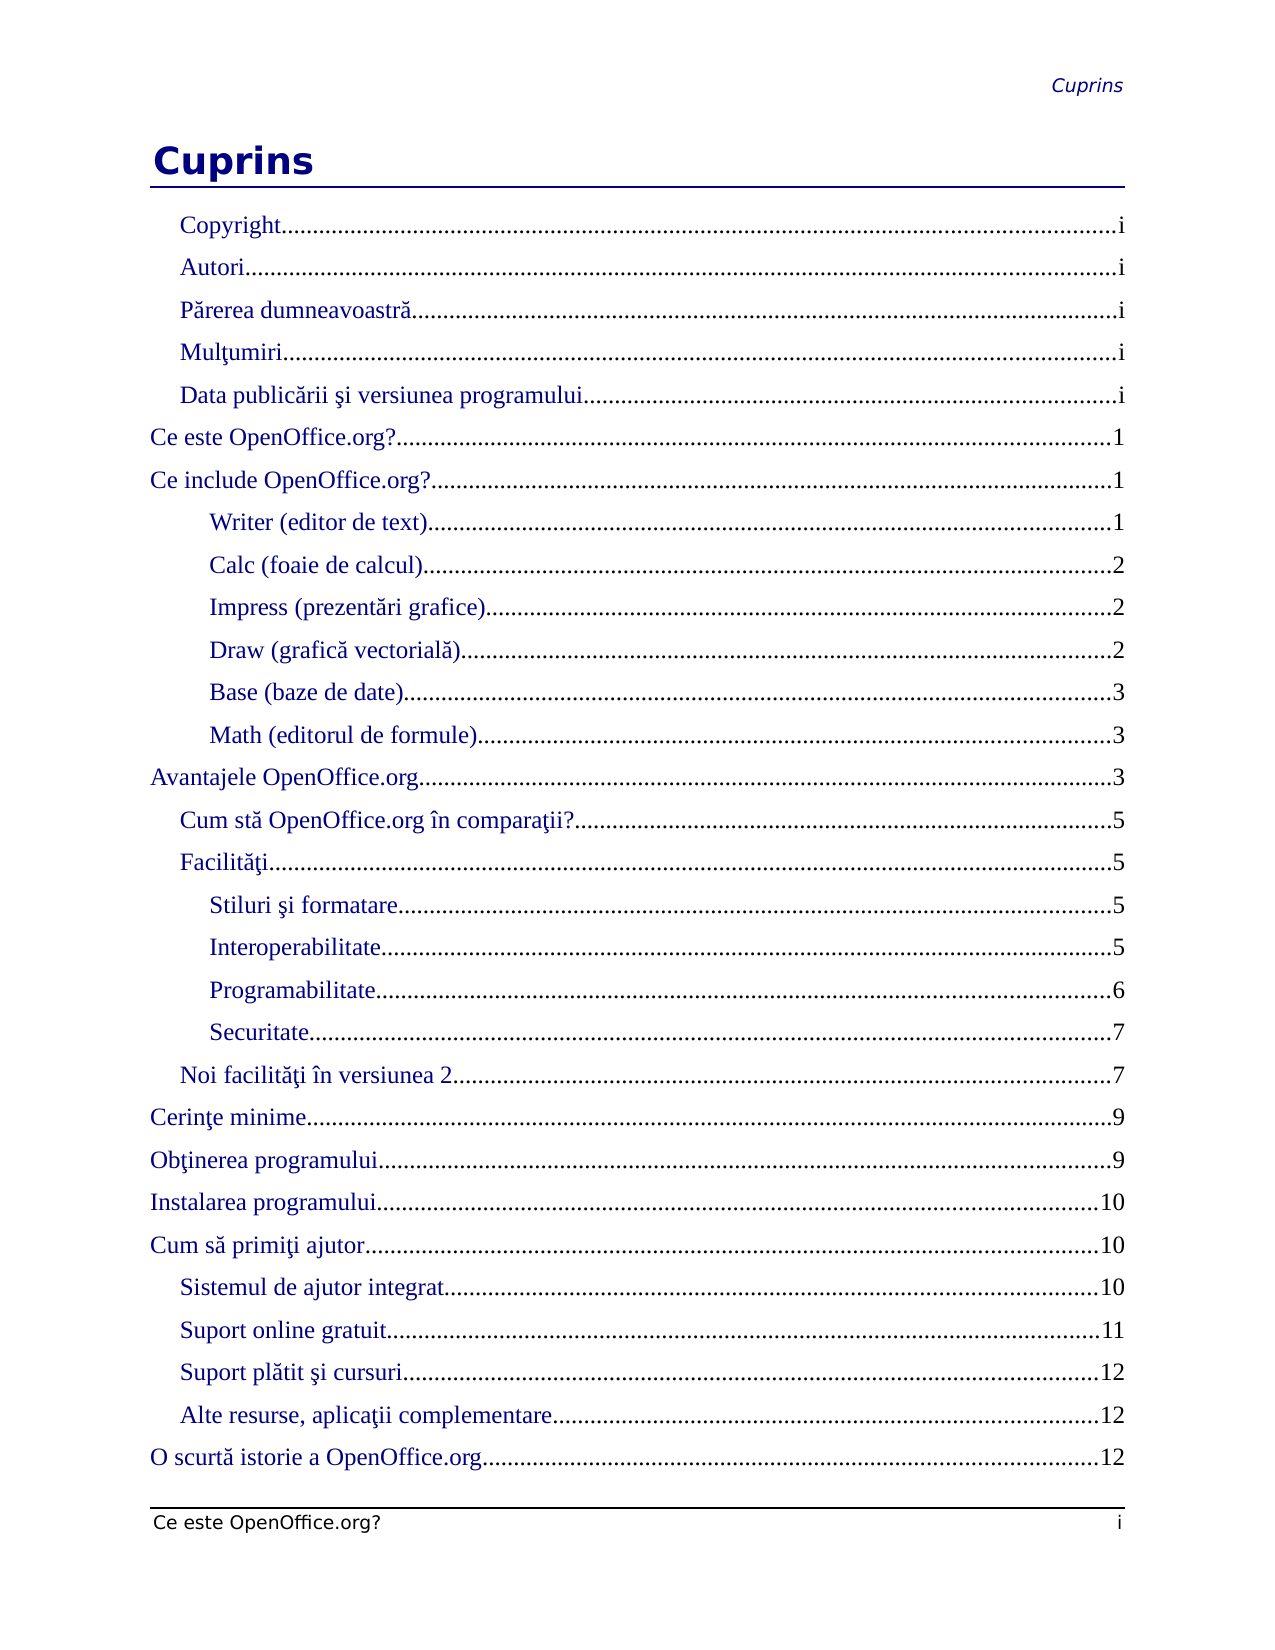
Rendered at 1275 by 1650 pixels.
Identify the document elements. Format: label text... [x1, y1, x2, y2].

text Mulţumiri i [179, 338, 1125, 366]
text O scurtă istorie a OpenOffice.org 12 [150, 1443, 1125, 1471]
text Facilităţi 5 [179, 848, 1125, 876]
text Cuprins [150, 137, 1125, 186]
text Copyright i [179, 211, 1125, 238]
text Obţinerea programului 9 [150, 1146, 1125, 1173]
text Writer (editor de text) 1 [209, 508, 1125, 536]
text Alte resurse, aplicaţii complementare 12 [179, 1401, 1125, 1428]
text Suport plătit şi cursuri 12 [179, 1358, 1125, 1386]
text Cum stă OpenOffice.org în comparaţii? 5 [179, 806, 1125, 833]
text Suport online gratuit 11 [179, 1316, 1125, 1343]
text Sistemul de ajutor integrat 10 [179, 1273, 1125, 1301]
text Noi facilităţi în versiunea 2 7 [179, 1061, 1125, 1088]
text Securitate 7 [209, 1018, 1125, 1046]
text Avantajele OpenOffice.org 3 [150, 763, 1125, 791]
text Stiluri şi formatare 5 [209, 891, 1125, 918]
text Interoperabilitate 5 [209, 933, 1125, 961]
text Math (editorul de formule) 3 [209, 721, 1125, 748]
text Base (baze de date) 3 [209, 678, 1125, 706]
text Draw (grafică vectorială) 2 [209, 636, 1125, 663]
text Cum să primiţi ajutor 10 [150, 1231, 1125, 1258]
text Cerinţe minime 9 [150, 1103, 1125, 1131]
text Ce include OpenOffice.org? 1 [150, 466, 1125, 493]
text Data publicării şi versiunea programului i [179, 381, 1125, 408]
text Ce este OpenOffice.org? 1 [150, 423, 1125, 451]
text Impress (prezentări grafice) 2 [209, 593, 1125, 621]
text Instalarea programului 10 [150, 1188, 1125, 1216]
text Autori i [179, 253, 1125, 281]
text Calc (foaie de calcul) 2 [209, 551, 1125, 578]
text Programabilitate 6 [209, 976, 1125, 1003]
text Părerea dumneavoastră i [179, 296, 1125, 323]
